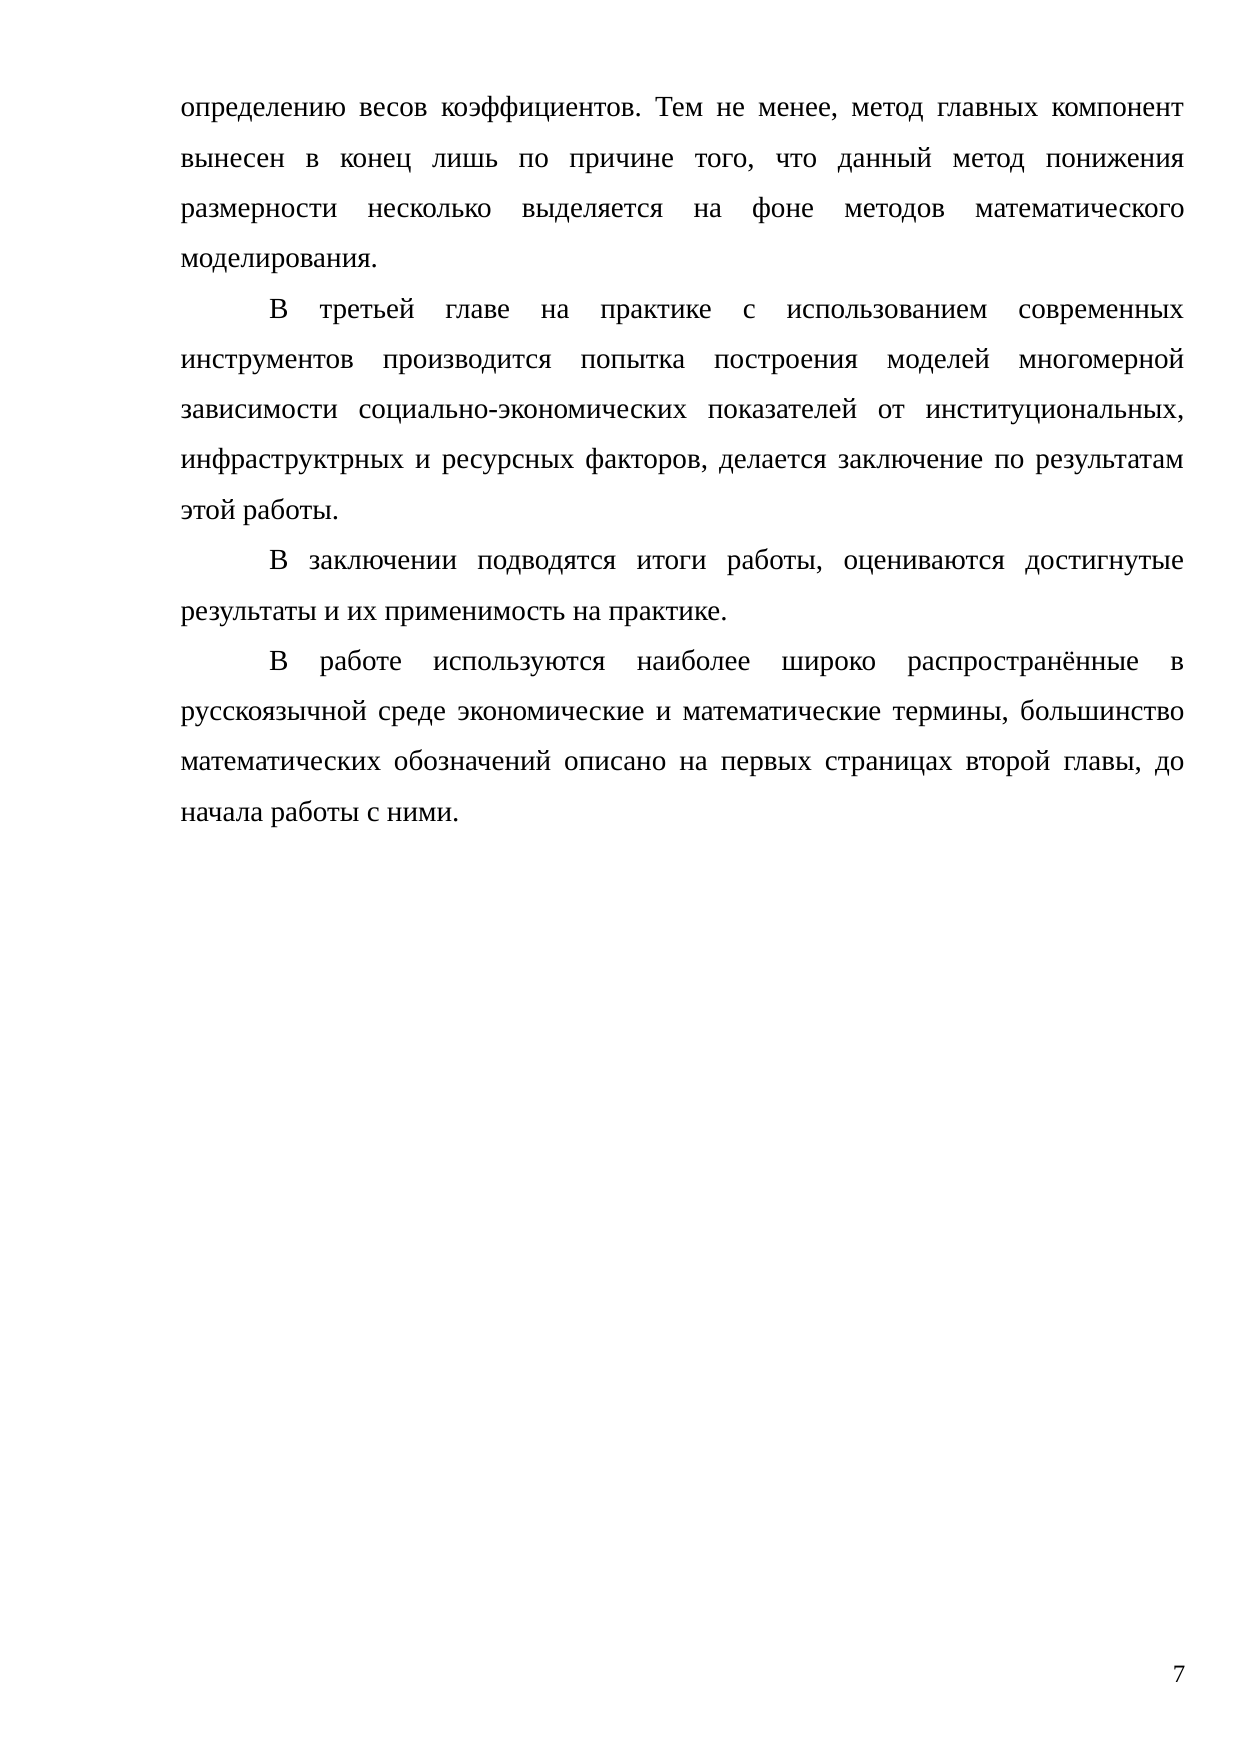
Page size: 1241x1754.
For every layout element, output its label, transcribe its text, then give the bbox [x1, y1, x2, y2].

text В работе используются наиболее широко распространённые в русскоязычной среде экономические и математические термины, большинство математических обозначений описано на первых страницах второй главы, до начала работы с ними. [180, 643, 1185, 827]
text определению весов коэффициентов. Тем не менее, метод главных компонент вынесен в конец лишь по причине того, что данный метод понижения размерности несколько выделяется на фоне методов математического моделирования. [180, 89, 1185, 274]
text В третьей главе на практике с использованием современных инструментов производится попытка построения моделей многомерной зависимости социально-экономических показателей от институциональных, инфраструктрных и ресурсных факторов, делается заключение по результатам этой работы. [180, 291, 1185, 526]
text В заключении подводятся итоги работы, оцениваются достигнутые результаты и их применимость на практике. [180, 542, 1185, 626]
